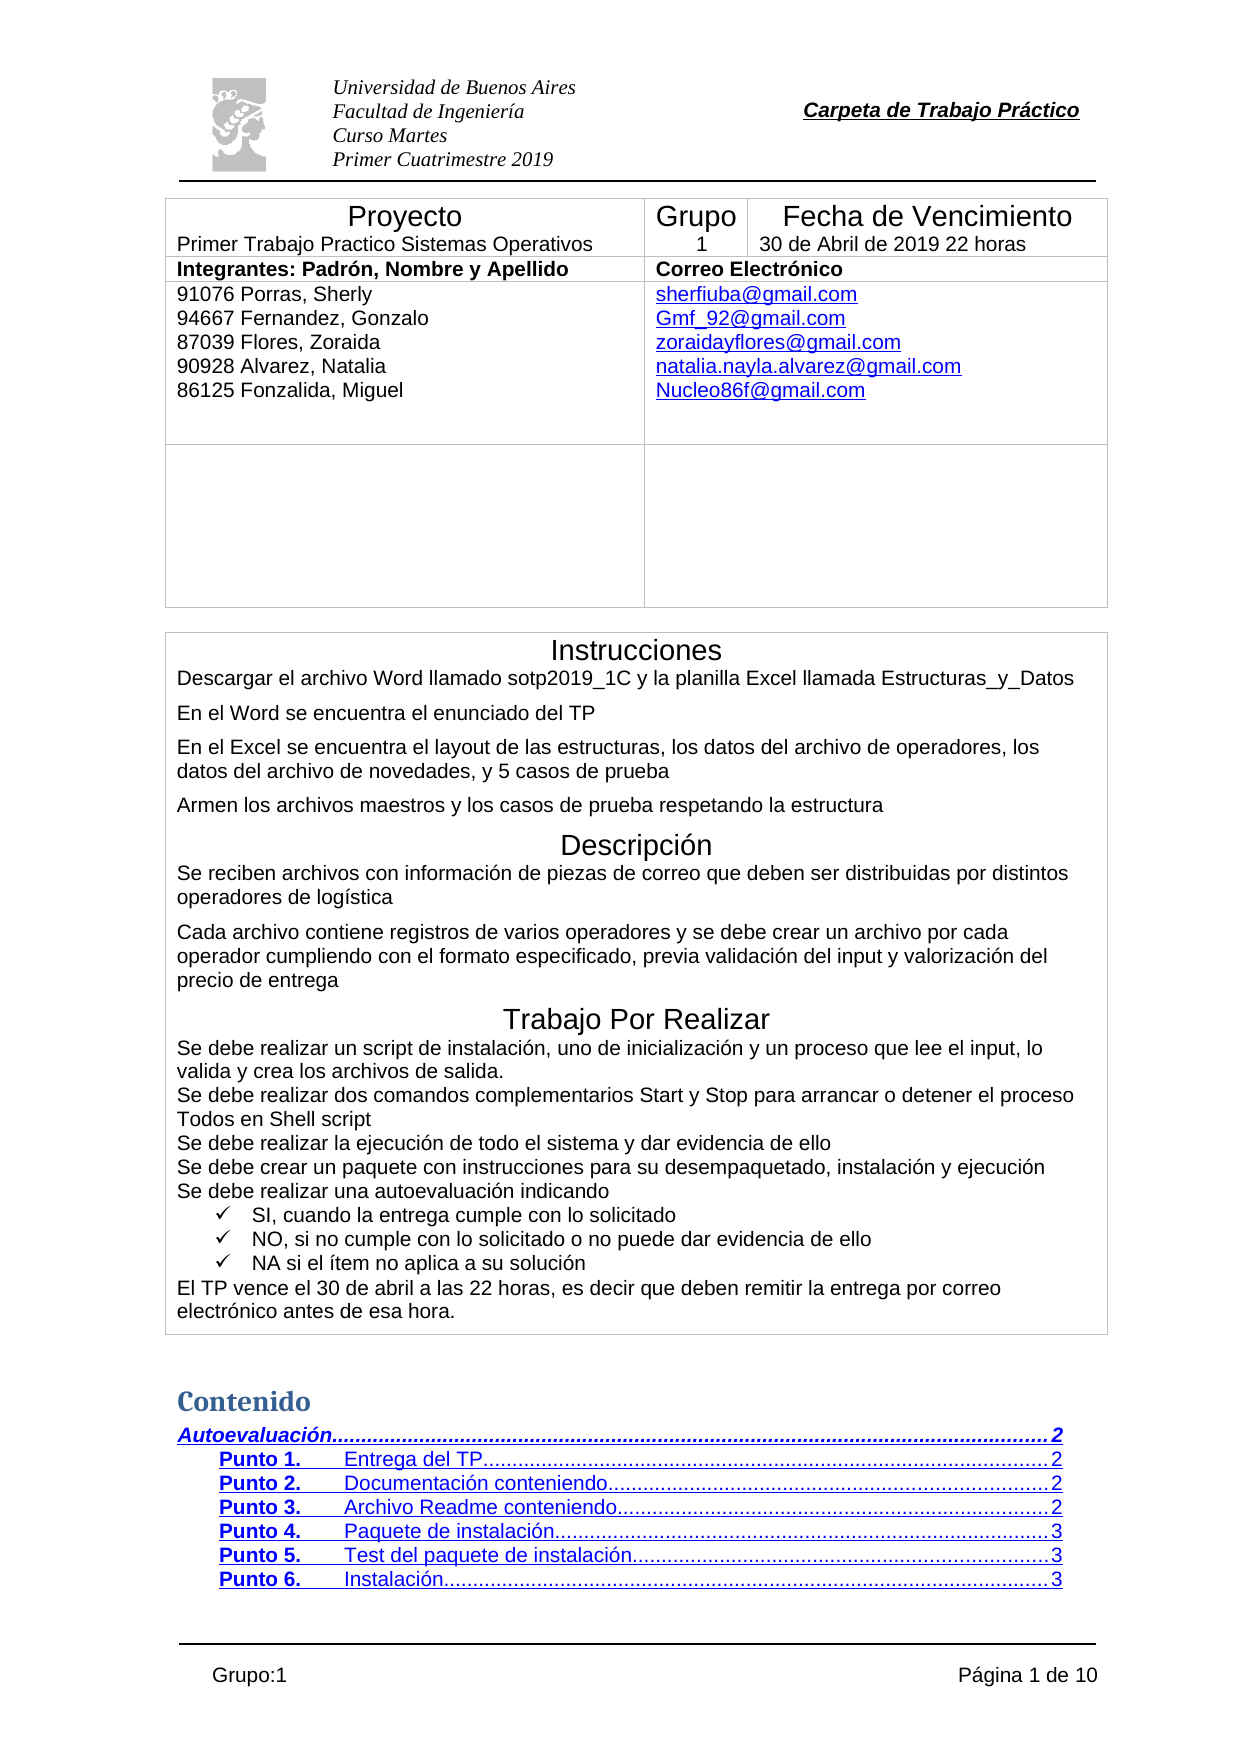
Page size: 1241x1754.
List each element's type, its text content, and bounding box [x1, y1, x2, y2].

table_header Grupo 1 [645, 199, 747, 256]
text Contenido [177, 1385, 1063, 1418]
text Punto 2. Documentación conteniendo 2 [219, 1471, 1063, 1492]
table_cell Correo Electrónico [645, 257, 1107, 281]
table_cell sherfiuba@gmail.com Gmf_92@gmail.com zoraidayflores@gmail.com natalia.nayla.alvarez@gmail.com Nucleo86f@gmail.com [645, 282, 1107, 444]
picture [210, 75, 273, 174]
table_cell 91076 Porras, Sherly 94667 Fernandez, Gonzalo 87039 Flores, Zoraida 90928 Alvarez, Natalia 86125 Fonzalida, Miguel [166, 282, 644, 444]
text Punto 3. Archivo Readme conteniendo 2 [219, 1495, 1063, 1516]
table_header Proyecto Primer Trabajo Practico Sistemas Operativos [166, 199, 644, 256]
table_cell Integrantes: Padrón, Nombre y Apellido [166, 257, 644, 281]
table_cell [645, 445, 1107, 607]
text Punto 6. Instalación 3 [219, 1567, 1063, 1588]
table_header Instrucciones Descargar el archivo Word llamado sotp2019_1C y la planilla Excel llamada Estructuras_y_Datos En el Word se encuentra el enunciado del TP En el Excel se encuentra el layout de las estructuras, los datos del archivo de operadores, los datos del archivo de novedades, y 5 casos de prueba Armen los archivos maestros y los casos de prueba respetando la estructura Descripción Se reciben archivos con información de piezas de correo que deben ser distribuidas por distintos operadores de logística Cada archivo contiene registros de varios operadores y se debe crear un archivo por cada operador cumpliendo con el formato especificado, previa validación del input y valorización del precio de entrega Trabajo Por Realizar Se debe realizar un script de instalación, uno de inicialización y un proceso que lee el input, lo valida y crea los archivos de salida. Se debe realizar dos comandos complementarios Start y Stop para arrancar o detener el proceso Todos en Shell script Se debe realizar la ejecución de todo el sistema y dar evidencia de ello Se debe crear un paquete con instrucciones para su desempaquetado, instalación y ejecución Se debe realizar una autoevaluación indicando SI, cuando la entrega cumple con lo solicitado NO, si no cumple con lo solicitado o no puede dar evidencia de ello NA si el ítem no aplica a su solución El TP vence el 30 de abril a las 22 horas, es decir que deben remitir la entrega por correo electrónico antes de esa hora. [166, 633, 1107, 1334]
table_cell [166, 445, 644, 607]
table_header Fecha de Vencimiento 30 de Abril de 2019 22 horas [748, 199, 1107, 256]
text Punto 5. Test del paquete de instalación 3 [219, 1543, 1063, 1564]
text Punto 4. Paquete de instalación 3 [219, 1519, 1063, 1540]
text Punto 1. Entrega del TP 2 [219, 1447, 1063, 1468]
text Autoevaluación 2 [177, 1423, 1063, 1444]
